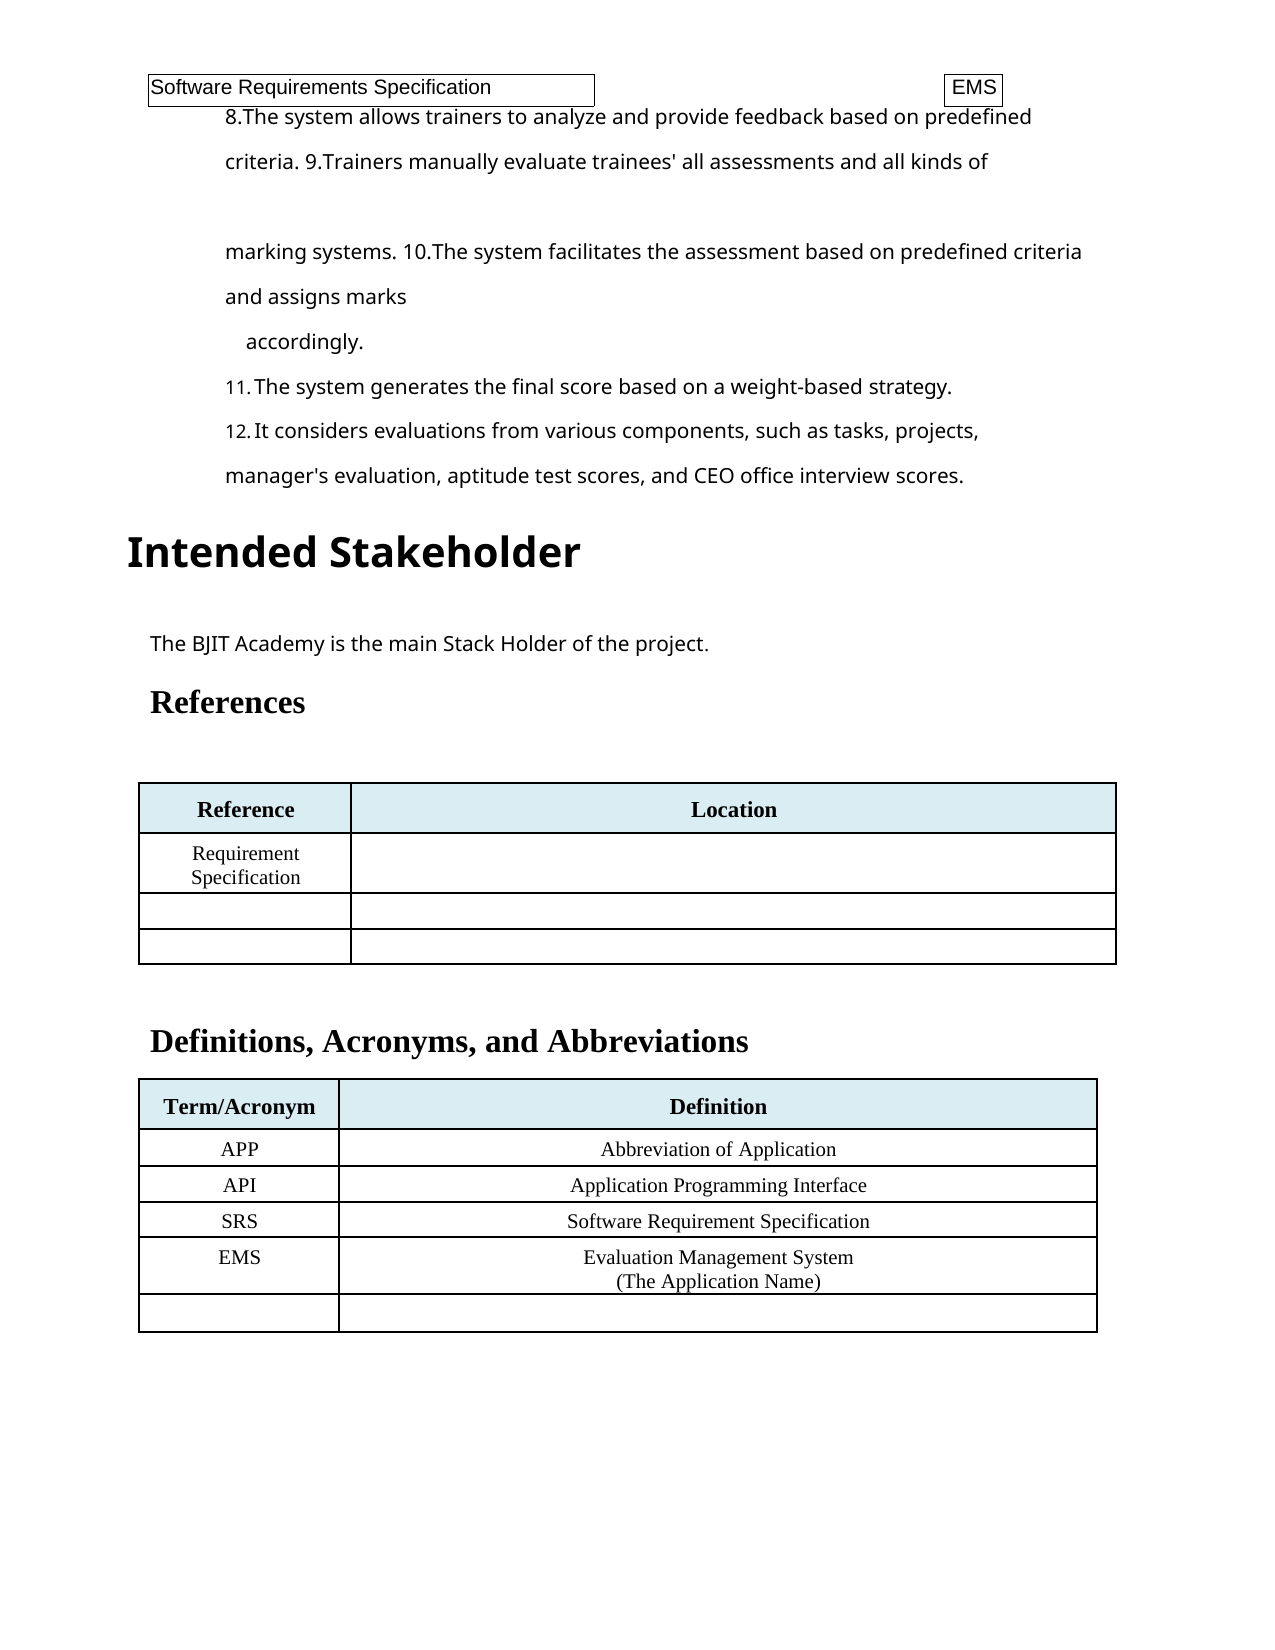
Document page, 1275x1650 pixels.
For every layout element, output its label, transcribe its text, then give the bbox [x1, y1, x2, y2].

table_header Reference [140, 784, 350, 832]
table_header Location [352, 784, 1115, 832]
table_cell [352, 894, 1115, 928]
table_cell SRS [140, 1203, 338, 1236]
table_cell API [140, 1167, 338, 1201]
table_cell [340, 1295, 1096, 1331]
list It considers evaluations from various components, such as tasks, projects, manager's evaluation, aptitude test scores, and CEO oﬃce interview scores. [225, 417, 1042, 490]
table_cell [140, 894, 350, 928]
table_header Definition [340, 1080, 1096, 1128]
table_cell [140, 1295, 338, 1331]
table_cell Application Programming Interface [340, 1167, 1096, 1201]
text accordingly. [246, 327, 1194, 356]
table_header Term/Acronym [140, 1080, 338, 1128]
text 8.The system allows trainers to analyze and provide feedback based on predeﬁned criteria. 9.Trainers manually evaluate trainees' all assessments and all kinds of [225, 102, 1102, 175]
table_cell Evaluation Management System (The Application Name) [340, 1238, 1096, 1293]
text Definitions, Acronyms, and Abbreviations [150, 1022, 1194, 1060]
table_cell APP [140, 1130, 338, 1165]
table_cell [140, 930, 350, 963]
table_cell [352, 930, 1115, 963]
text marking systems. 10.The system facilitates the assessment based on predeﬁned criteria and assigns marks [225, 237, 1102, 311]
table_cell EMS [140, 1238, 338, 1293]
table_cell [352, 834, 1115, 892]
table_cell Requirement Specification [140, 834, 350, 892]
subtitle References [150, 682, 1194, 721]
list The system generates the ﬁnal score based on a weight-based strategy. [225, 372, 1194, 400]
text The BJIT Academy is the main Stack Holder of the project. [150, 629, 1194, 657]
table_cell Abbreviation of Application [340, 1130, 1096, 1165]
list Intended Stakeholder [127, 523, 1042, 579]
table_cell Software Requirement Specification [340, 1203, 1096, 1236]
